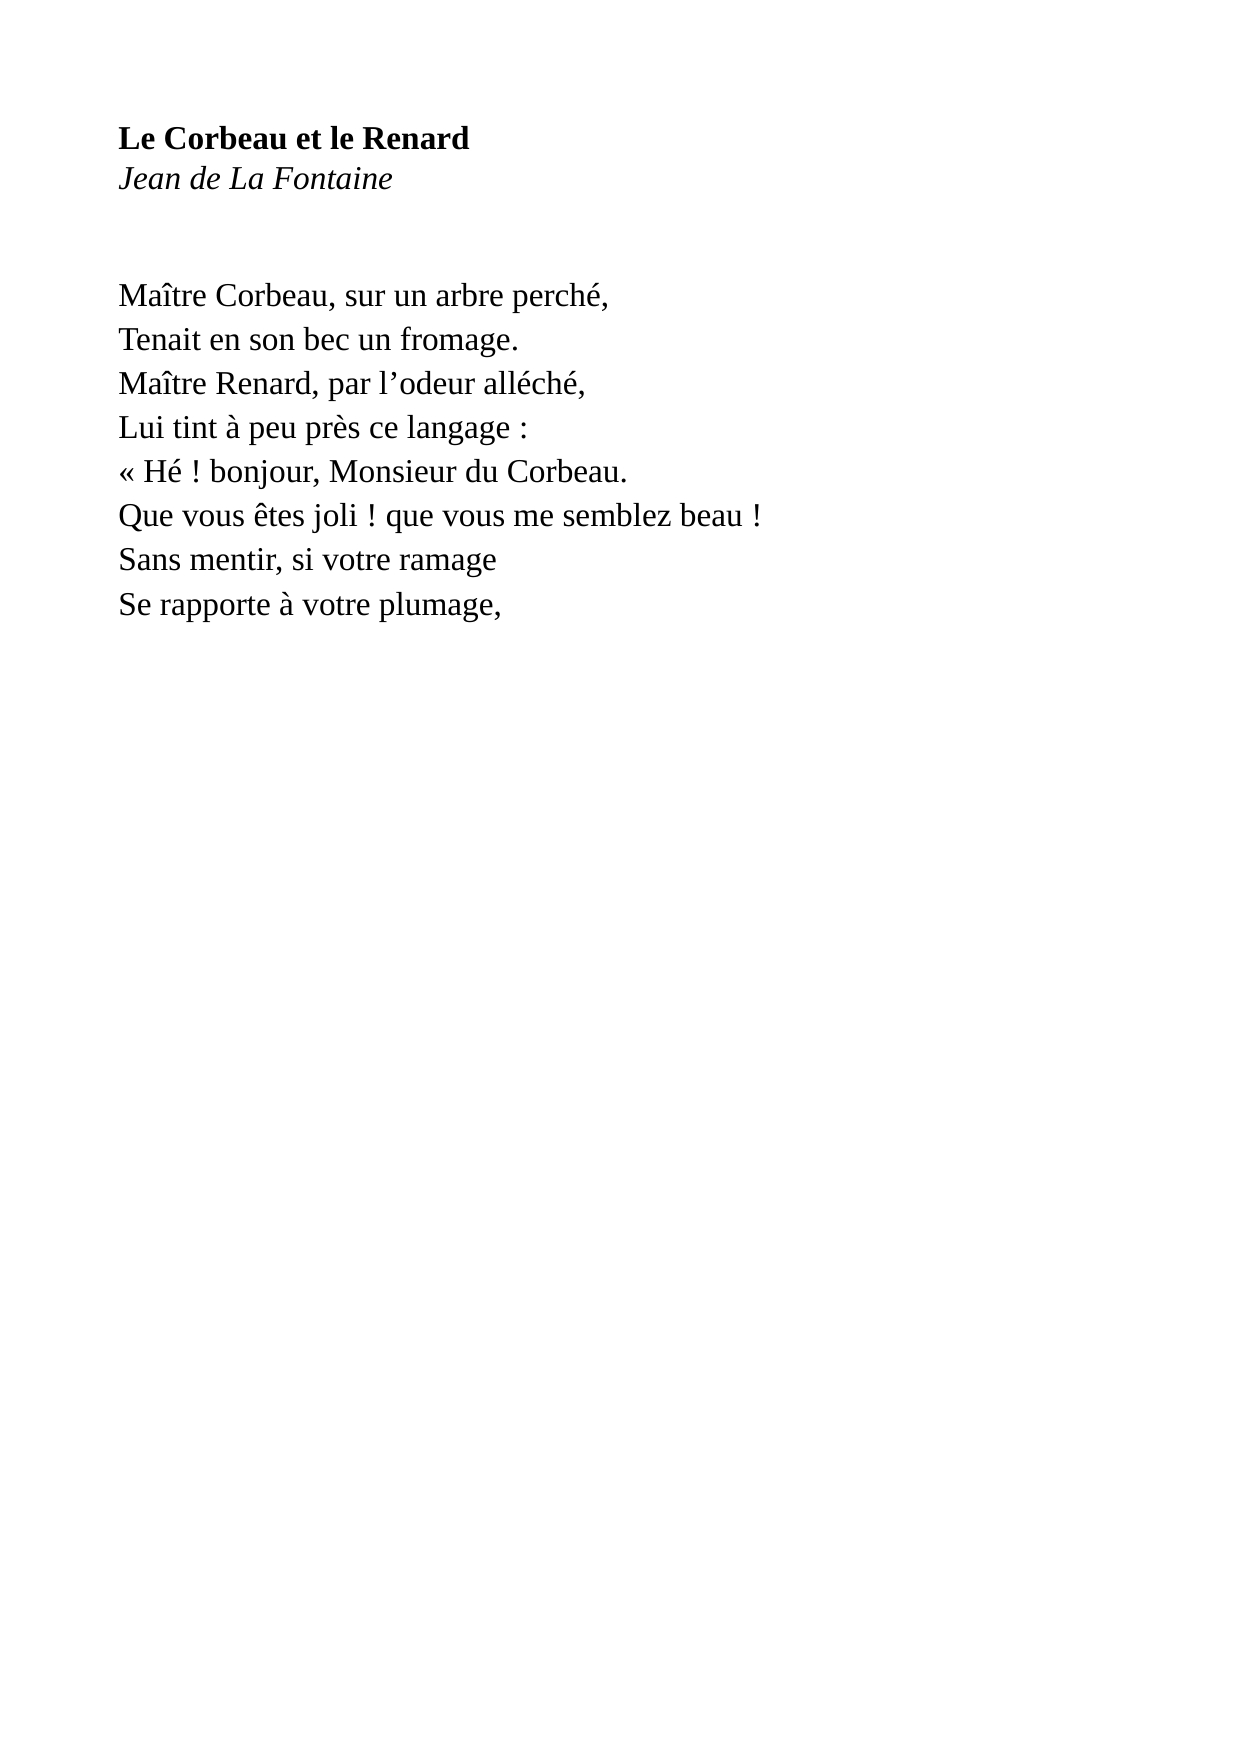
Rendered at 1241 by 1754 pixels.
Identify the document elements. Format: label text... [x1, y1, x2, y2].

subtitle Le Corbeau et le Renard [118, 118, 1122, 156]
text Jean de La Fontaine [118, 158, 1122, 196]
text Maître Corbeau, sur un arbre perché, Tenait en son bec un fromage. Maître Renard, par l’odeur alléché, Lui tint à peu près ce langage : « Hé ! bonjour, Monsieur du Corbeau. Que vous êtes joli ! que vous me semblez beau ! Sans mentir, si votre ramage Se rapporte à votre plumage, [118, 275, 1122, 622]
